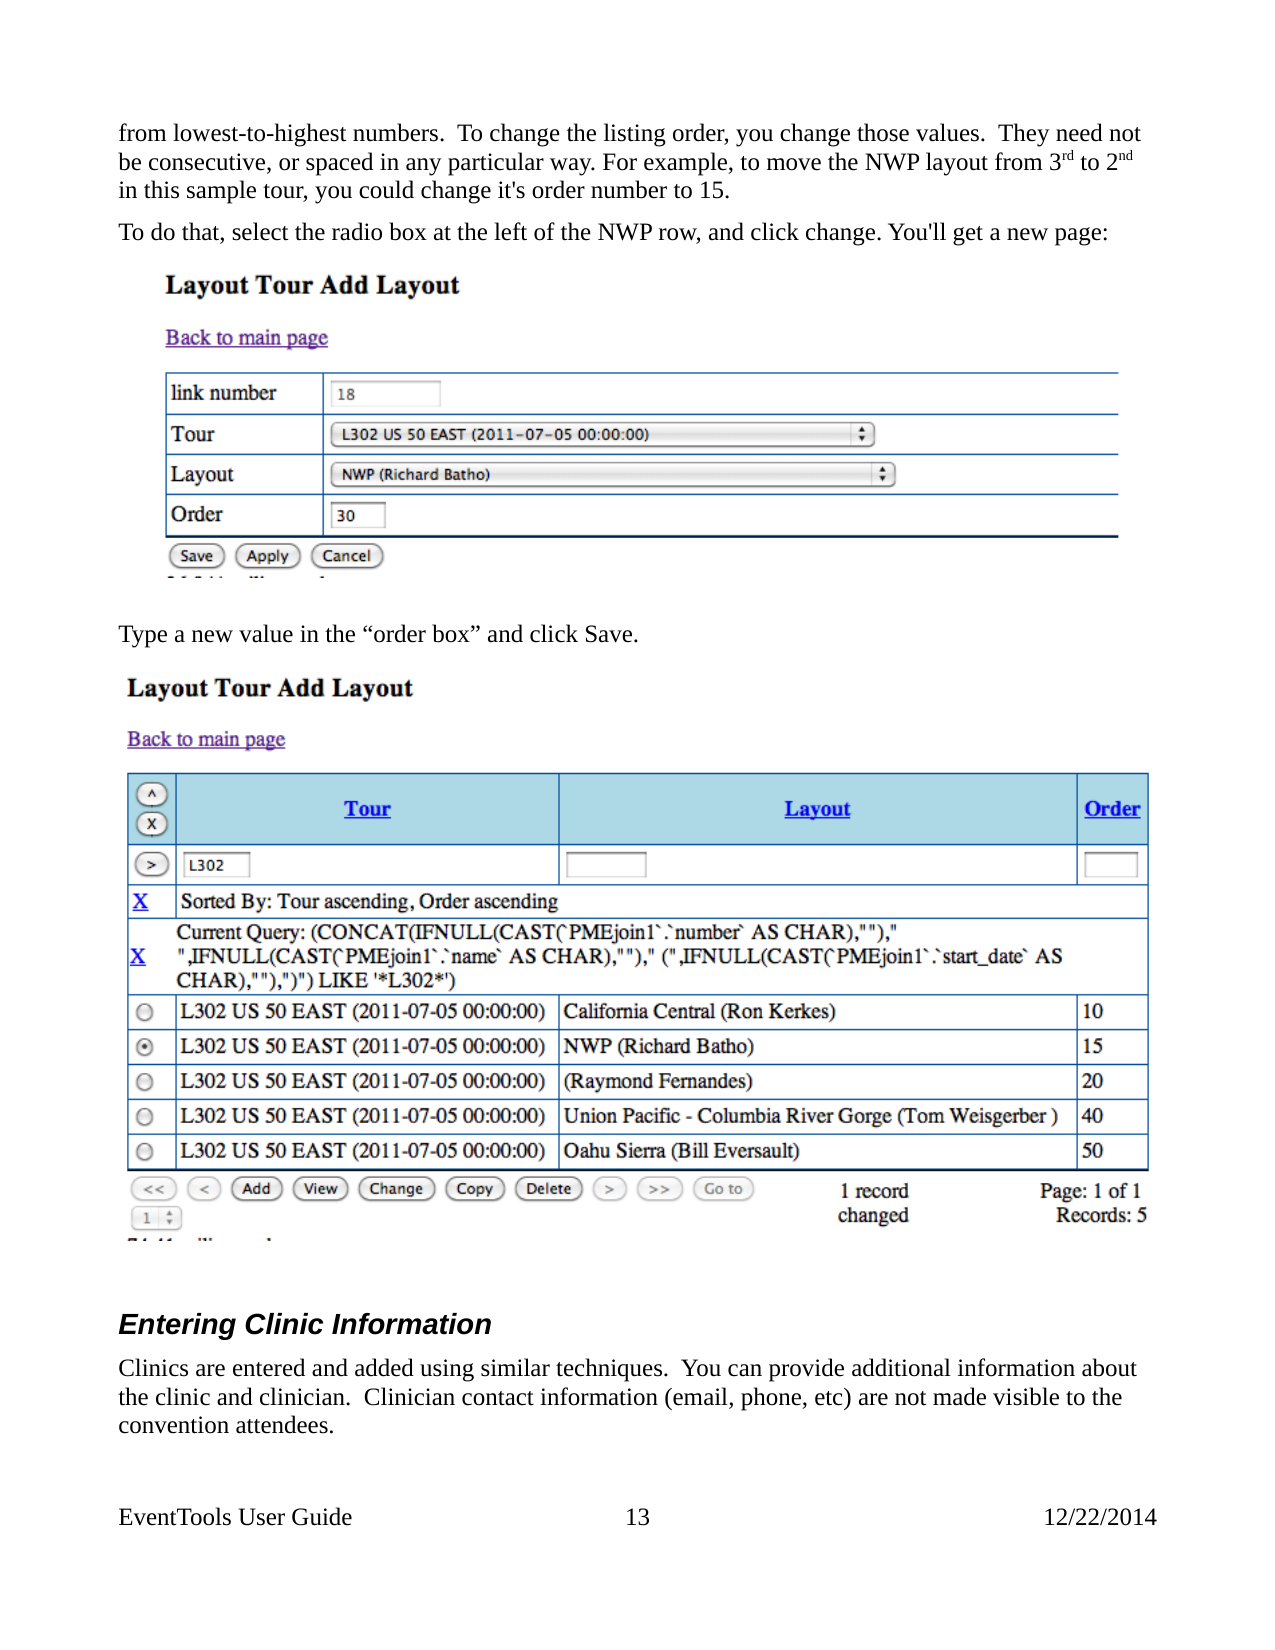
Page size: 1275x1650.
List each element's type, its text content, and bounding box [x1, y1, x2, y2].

text Clinics are entered and added using similar techniques. You can provide additional information about the clinic and clinician. Clinician contact information (email, phone, etc) are not made visible to the convention attendees. [118, 1353, 1157, 1439]
picture [156, 258, 1119, 578]
subtitle Entering Clinic Information [118, 1307, 1157, 1341]
text from lowest-to-highest numbers. To change the listing order, you change those values. They need not be consecutive, or spaced in any particular way. For example, to move the NWP layout from 3rd to 2nd in this sample tour, you could change it's order number to 15. [118, 118, 1157, 204]
picture [118, 660, 1157, 1241]
text Type a new value in the “order box” and click Save. [118, 619, 1157, 647]
text To do that, select the radio box at the left of the NWP row, and click change. You'll get a new page: [118, 217, 1157, 246]
